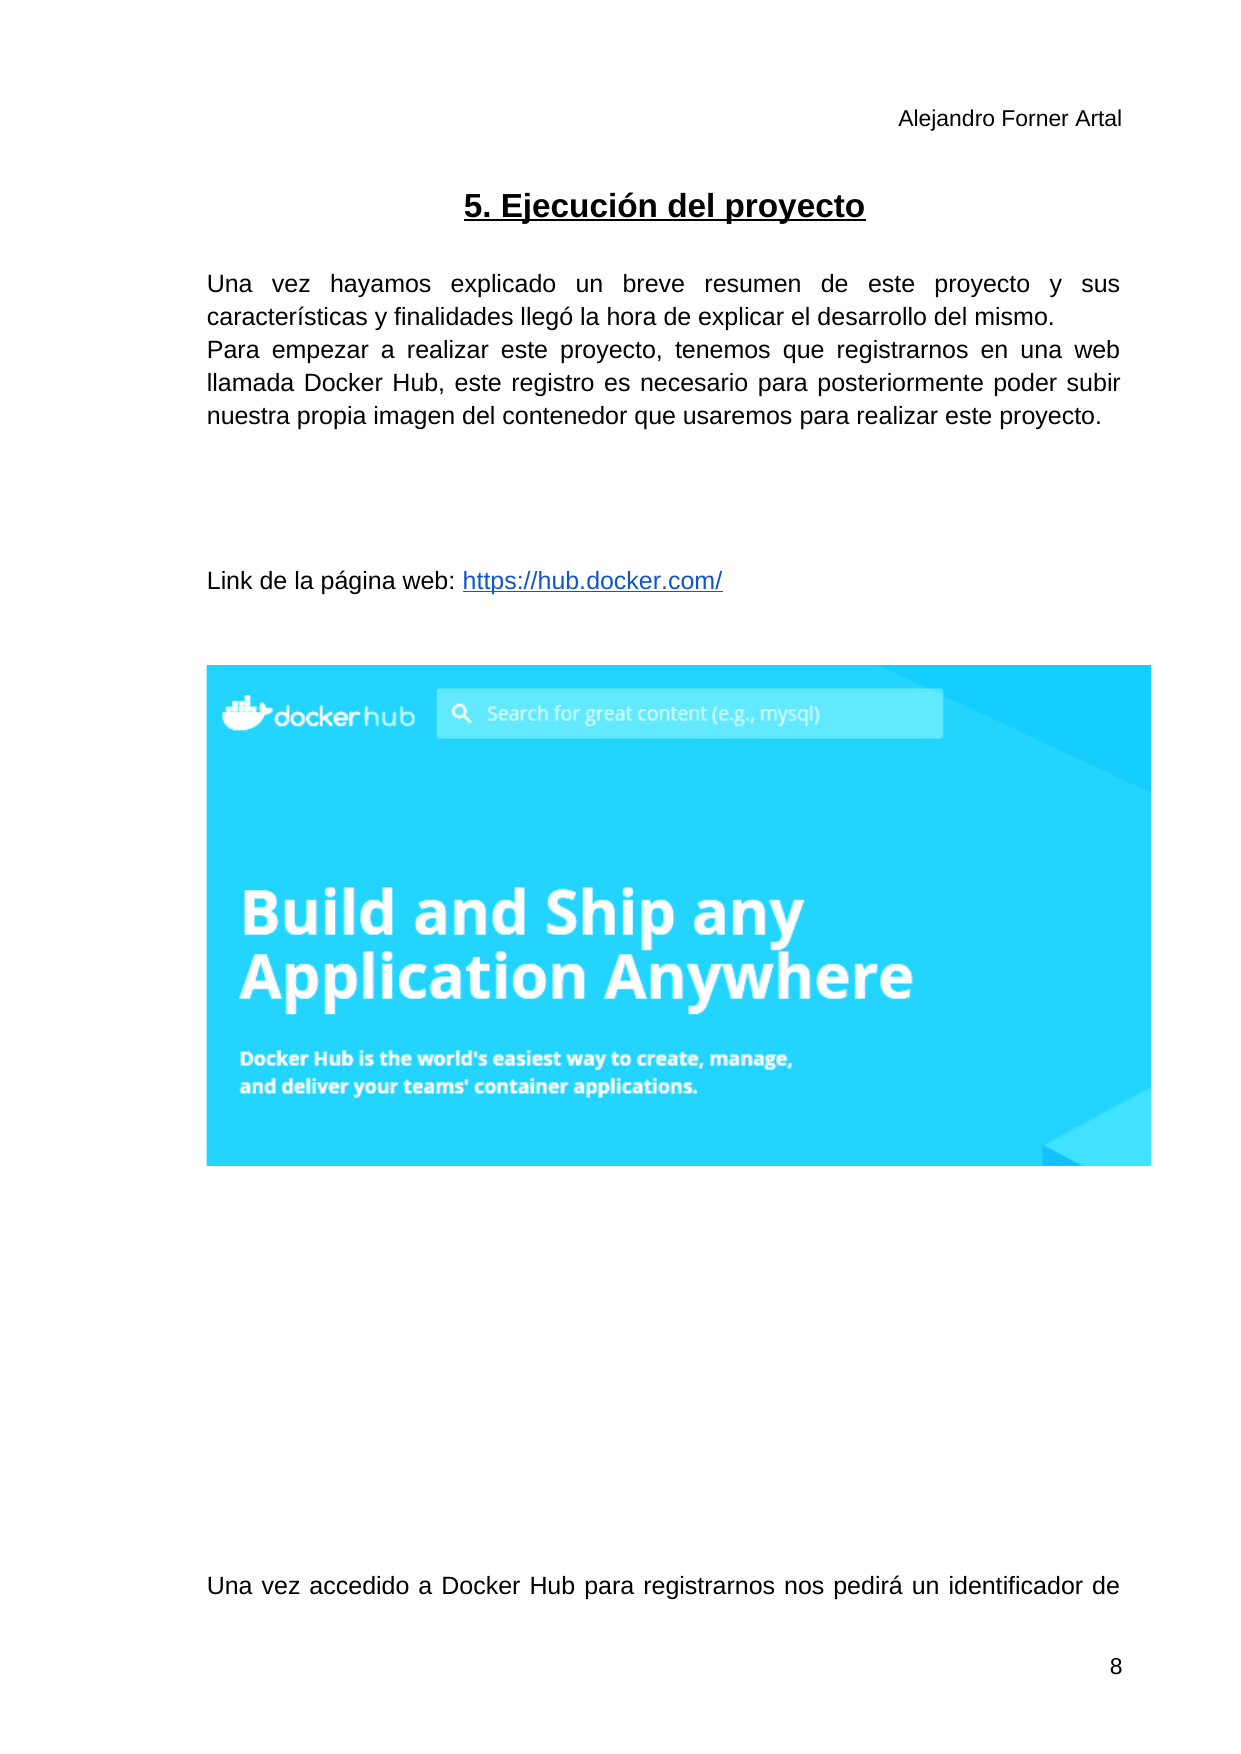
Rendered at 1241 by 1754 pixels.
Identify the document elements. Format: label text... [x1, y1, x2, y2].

text Link de la página web: https://hub.docker.com/ [207, 566, 1122, 595]
text 5. Ejecución del proyecto [207, 186, 1122, 224]
text Una vez hayamos explicado un breve resumen de este proyecto y sus características y finalidades llegó la hora de explicar el desarrollo del mismo. [207, 269, 1122, 331]
text Para empezar a realizar este proyecto, tenemos que registrarnos en una web llamada Docker Hub, este registro es necesario para posteriormente poder subir nuestra propia imagen del contenedor que usaremos para realizar este proyecto. [207, 335, 1122, 430]
text Una vez accedido a Docker Hub para registrarnos nos pedirá un identificador de [207, 1571, 1122, 1599]
picture [206, 665, 1152, 1166]
